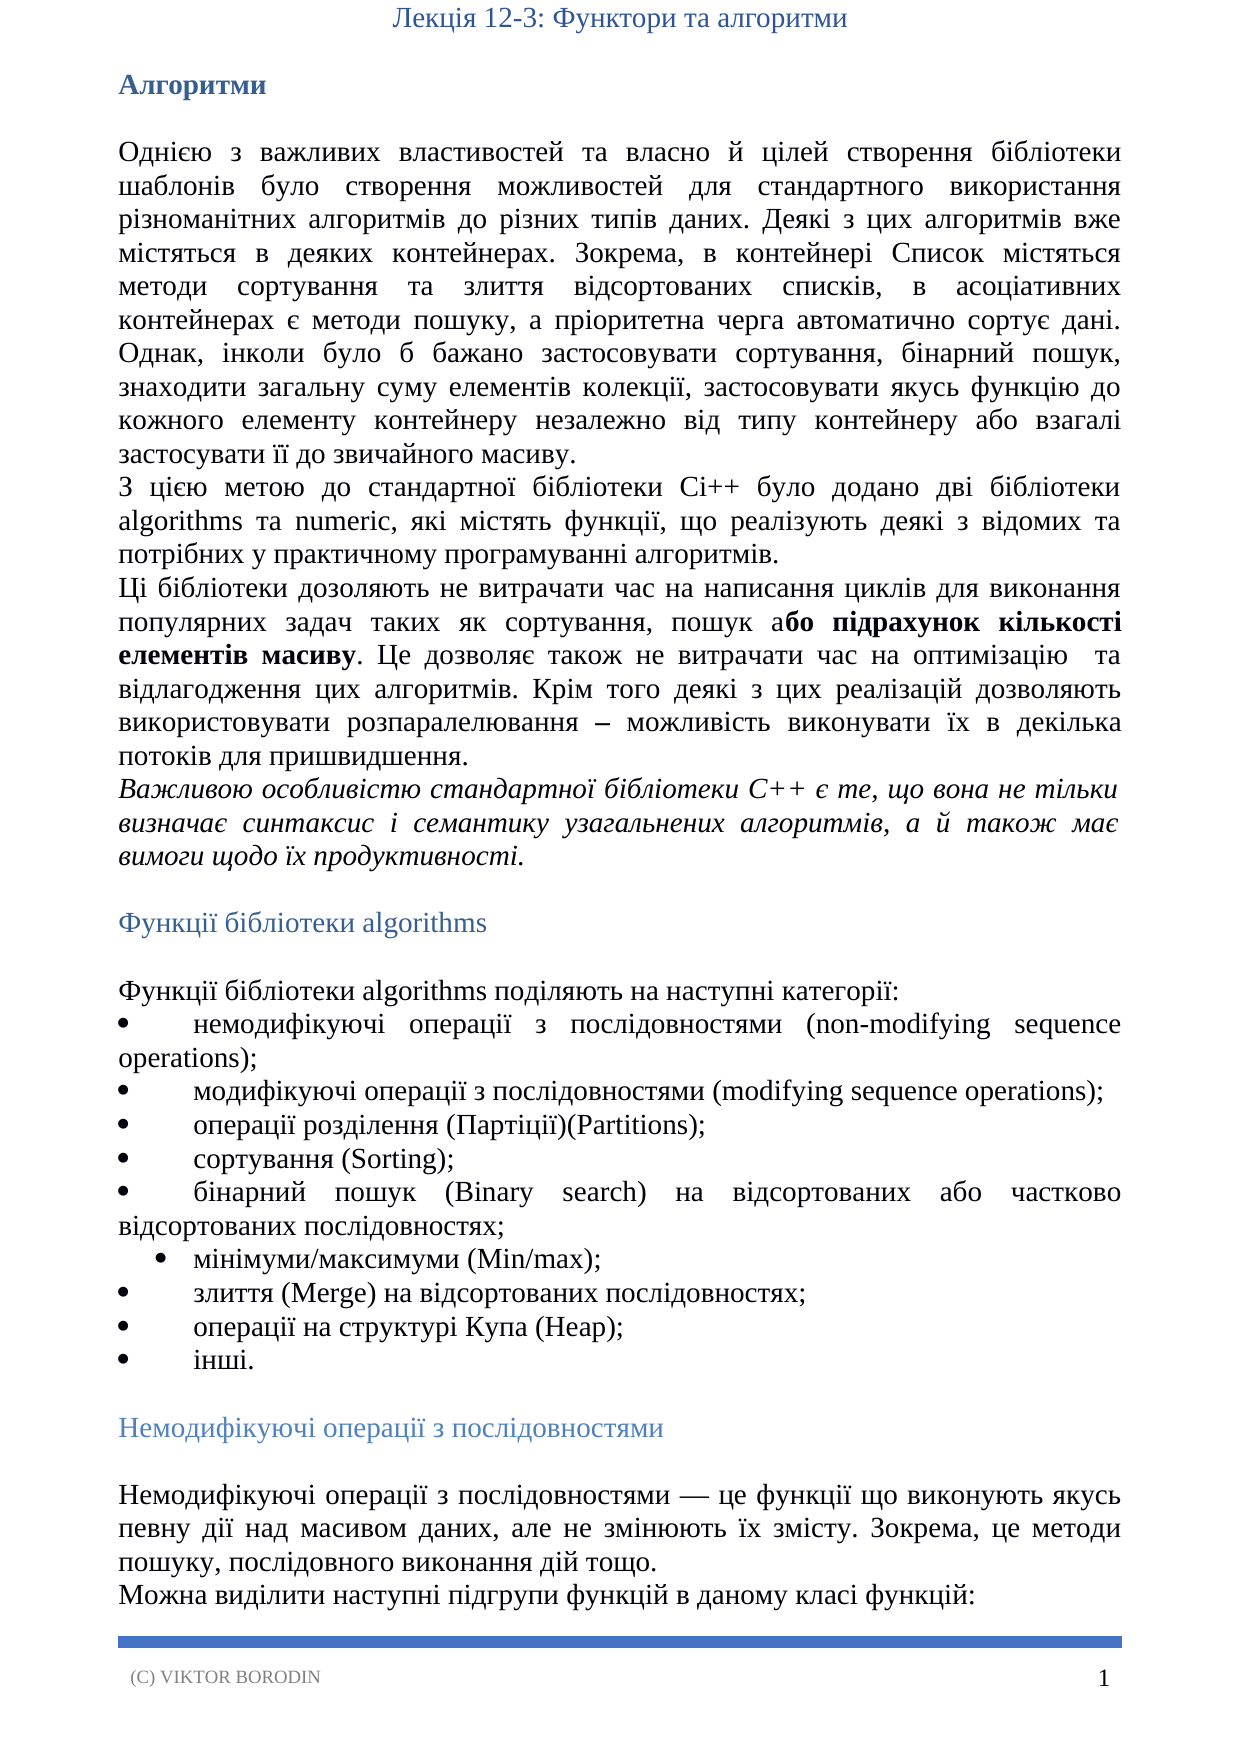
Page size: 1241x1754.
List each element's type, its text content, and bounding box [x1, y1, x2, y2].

text Можна виділити наступні підгрупи функцій в даному класі функцій: [118, 1577, 1122, 1611]
list операції розділення (Партіції)(Partitions); [118, 1107, 1122, 1141]
list бінарний пошук (Binary search) на відсортованих або частково відсортованих послідовностях; [118, 1174, 1122, 1242]
subtitle Ці бібліотеки дозоляють не витрачати час на написання циклів для виконання популярних задач таких як сортування, пошук або підрахунок кількості елементів масиву. Це дозволяє також не витрачати час на оптимізацію та відлагодження цих алгоритмів. Крім того деякі з цих реалізацій дозволяють використовувати розпаралелювання – можливість виконувати їх в декілька потоків для пришвидшення. [118, 570, 1122, 771]
list операції на структурі Купа (Heap); [118, 1309, 1122, 1342]
subtitle Немодифікуючі операції з послідовностями [118, 1410, 1122, 1443]
list злиття (Merge) на відсортованих послідовностях; [118, 1275, 1122, 1309]
text З цією метою до стандартної бібліотеки Сі++ було додано дві бібліотеки algorithms та numeric, які містять функції, що реалізують деякі з відомих та потрібних у практичному програмуванні алгоритмів. [118, 469, 1122, 570]
list мінімуми/максимуми (Min/max); [156, 1242, 1122, 1275]
text Немодифікуючі операції з послідовностями — це функції що виконують якусь певну дії над масивом даних, але не змінюють їх змісту. Зокрема, це методи пошуку, послідовного виконання дій тощо. [118, 1477, 1122, 1577]
subtitle Функції бібліотеки algorithms [118, 906, 1122, 939]
list сортування (Sorting); [118, 1141, 1122, 1174]
text Важливою особливістю стандартної бібліотеки C++ є те, що вона не тільки визначає синтаксис і семантику узагальнених алгоритмів, а й також має вимоги щодо їх продуктивності. [118, 771, 1122, 872]
text Функції бібліотеки algorithms поділяють на наступні категорії: [118, 973, 1122, 1006]
subtitle Алгоритми [118, 67, 1122, 101]
text Однією з важливих властивостей та власно й цілей створення бібліотеки шаблонів було створення можливостей для стандартного використання різноманітних алгоритмів до різних типів даних. Деякі з цих алгоритмів вже містяться в деяких контейнерах. Зокрема, в контейнері Список містяться методи сортування та злиття відсортованих списків, в асоціативних контейнерах є методи пошуку, а пріоритетна черга автоматично сортує дані. Однак, інколи було б бажано застосовувати сортування, бінарний пошук, знаходити загальну суму елементів колекції, застосовувати якусь функцію до кожного елементу контейнеру незалежно від типу контейнеру або взагалі застосувати її до звичайного масиву. [118, 134, 1122, 469]
list модифікуючі операції з послідовностями (modifying sequence operations); [118, 1073, 1122, 1107]
list інші. [118, 1342, 1122, 1376]
subtitle Лекція 12-3: Функтори та алгоритми [118, 0, 1122, 33]
list немодифікуючі операції з послідовностями (non-modifying sequence operations); [118, 1006, 1122, 1073]
